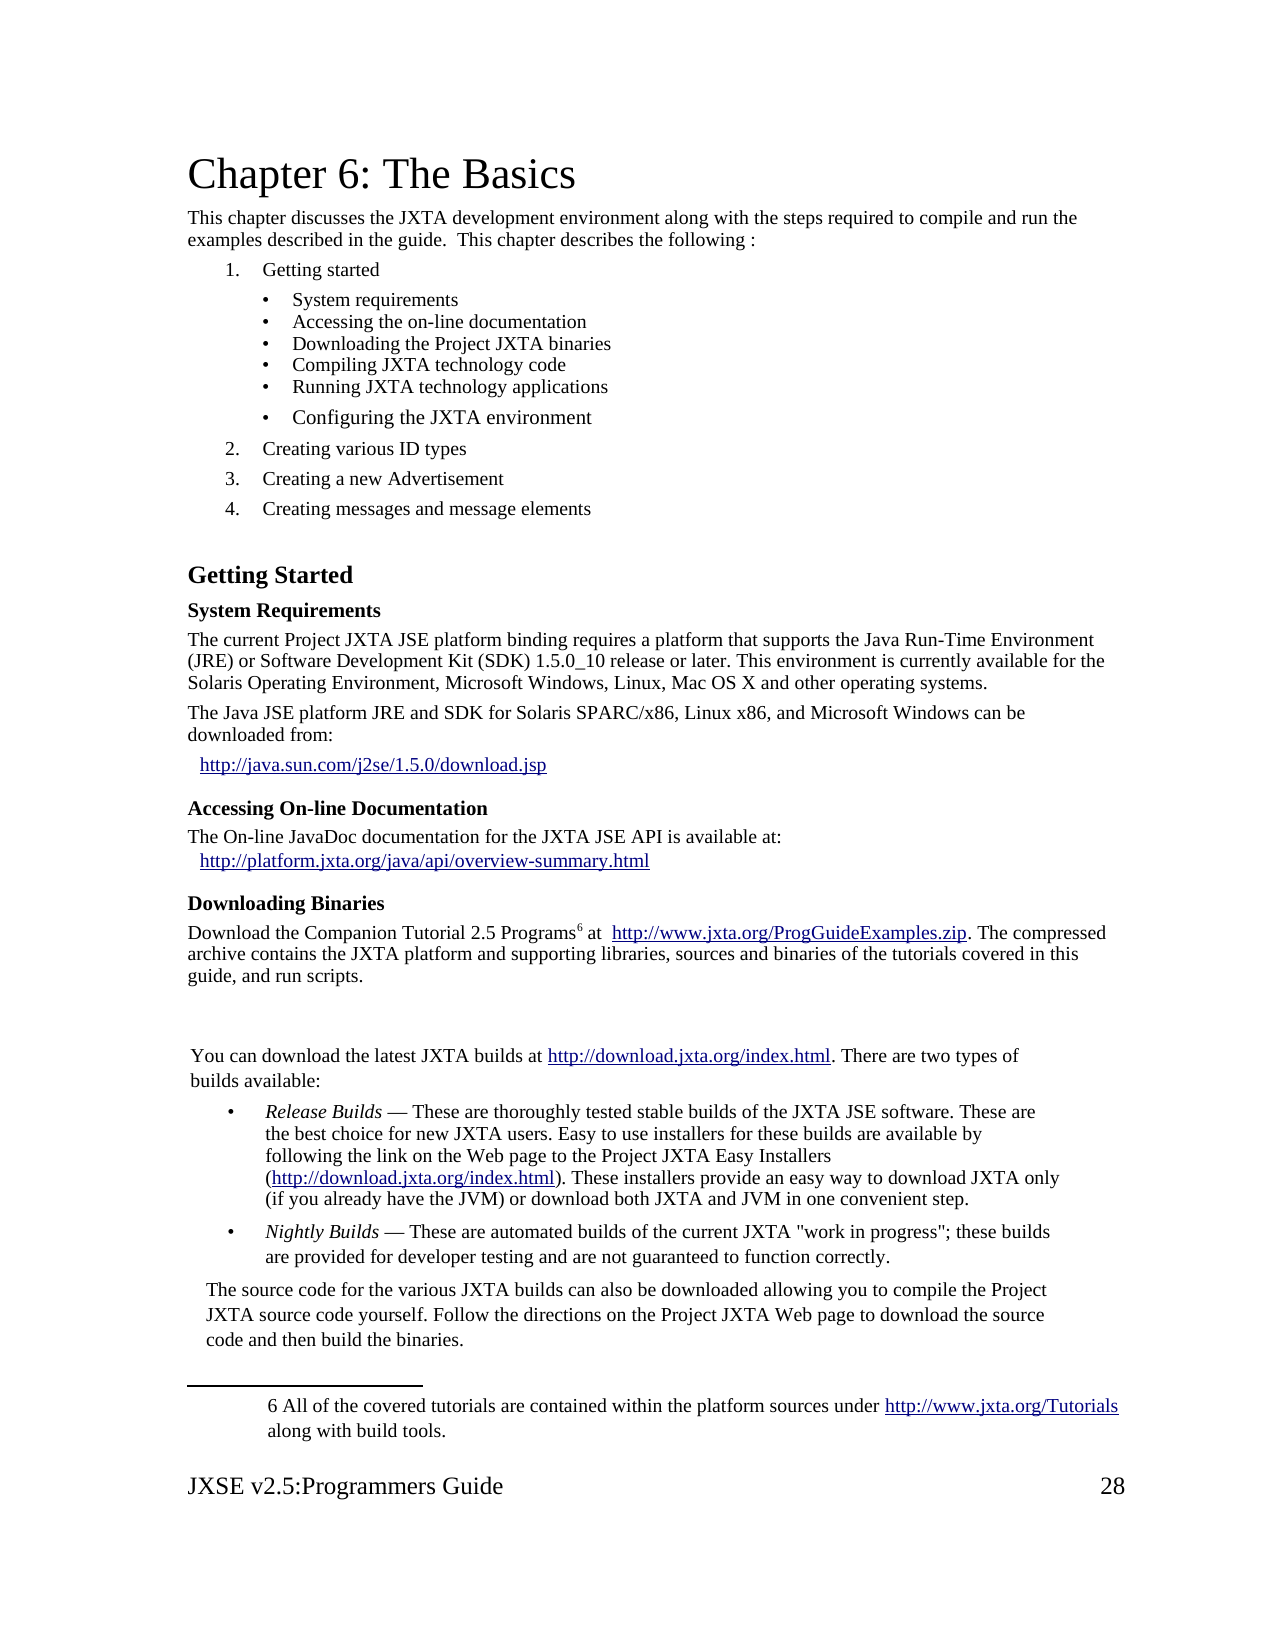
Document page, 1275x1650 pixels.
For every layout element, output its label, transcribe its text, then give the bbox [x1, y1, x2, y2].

text Downloading Binaries [187, 892, 1125, 915]
text The On-line JavaDoc documentation for the JXTA JSE API is available at: [187, 826, 1125, 848]
list Getting started [225, 259, 1125, 281]
list System requirements [225, 289, 1125, 311]
list Creating a new Advertisement [225, 467, 1125, 489]
text http://java.sun.com/j2se/1.5.0/download.jsp [187, 754, 1125, 776]
list Configuring the JXTA environment [225, 406, 1125, 429]
list Running JXTA technology applications [225, 376, 1125, 398]
list Release Builds — These are thoroughly tested stable builds of the JXTA JSE software. These are the best choice for new JXTA users. Easy to use installers for these builds are available by following the link on the Web page to the Project JXTA Easy Installers (http://download.jxta.org/index.html). These installers provide an easy way to download JXTA only (if you already have the JVM) or download both JXTA and JVM in one convenient step. [190, 1101, 1063, 1210]
text You can download the latest JXTA builds at http://download.jxta.org/index.html. There are two types of builds available: [190, 1043, 1063, 1093]
title Chapter 6: The Basics [187, 150, 1125, 198]
list Accessing the on-line documentation [225, 311, 1125, 332]
list Creating various ID types [225, 437, 1125, 459]
text http://platform.jxta.org/java/api/overview-summary.html [187, 850, 1125, 871]
text The source code for the various JXTA builds can also be downloaded allowing you to compile the Project JXTA source code yourself. Follow the directions on the Project JXTA Web page to download the source code and then build the binaries. [206, 1277, 1063, 1352]
list Downloading the Project JXTA binaries [225, 332, 1125, 354]
text This chapter discusses the JXTA development environment along with the steps required to compile and run the examples described in the guide. This chapter describes the following : [187, 207, 1125, 250]
text All of the covered tutorials are contained within the platform sources under http://www.jxta.org/Tutorials along with build tools. [267, 1392, 1125, 1442]
text The current Project JXTA JSE platform binding requires a platform that supports the Java Run-Time Environment (JRE) or Software Development Kit (SDK) 1.5.0_10 release or later. This environment is currently available for the Solaris Operating Environment, Microsoft Windows, Linux, Mac OS X and other operating systems. [187, 628, 1125, 694]
text Getting Started [187, 561, 1125, 589]
list Creating messages and message elements [225, 498, 1125, 519]
text Accessing On-line Documentation [187, 797, 1125, 819]
list Nightly Builds — These are automated builds of the current JXTA "work in progress"; these builds are provided for developer testing and are not guaranteed to function correctly. [190, 1218, 1063, 1268]
text The Java JSE platform JRE and SDK for Solaris SPARC/x86, Linux x86, and Microsoft Windows can be downloaded from: [187, 702, 1125, 746]
list Compiling JXTA technology code [225, 354, 1125, 376]
text System Requirements [187, 599, 1125, 622]
text Download the Companion Tutorial 2.5 Programs at http://www.jxta.org/ProgGuideExamples.zip. The compressed archive contains the JXTA platform and supporting libraries, sources and binaries of the tutorials covered in this guide, and run scripts. [187, 922, 1125, 987]
